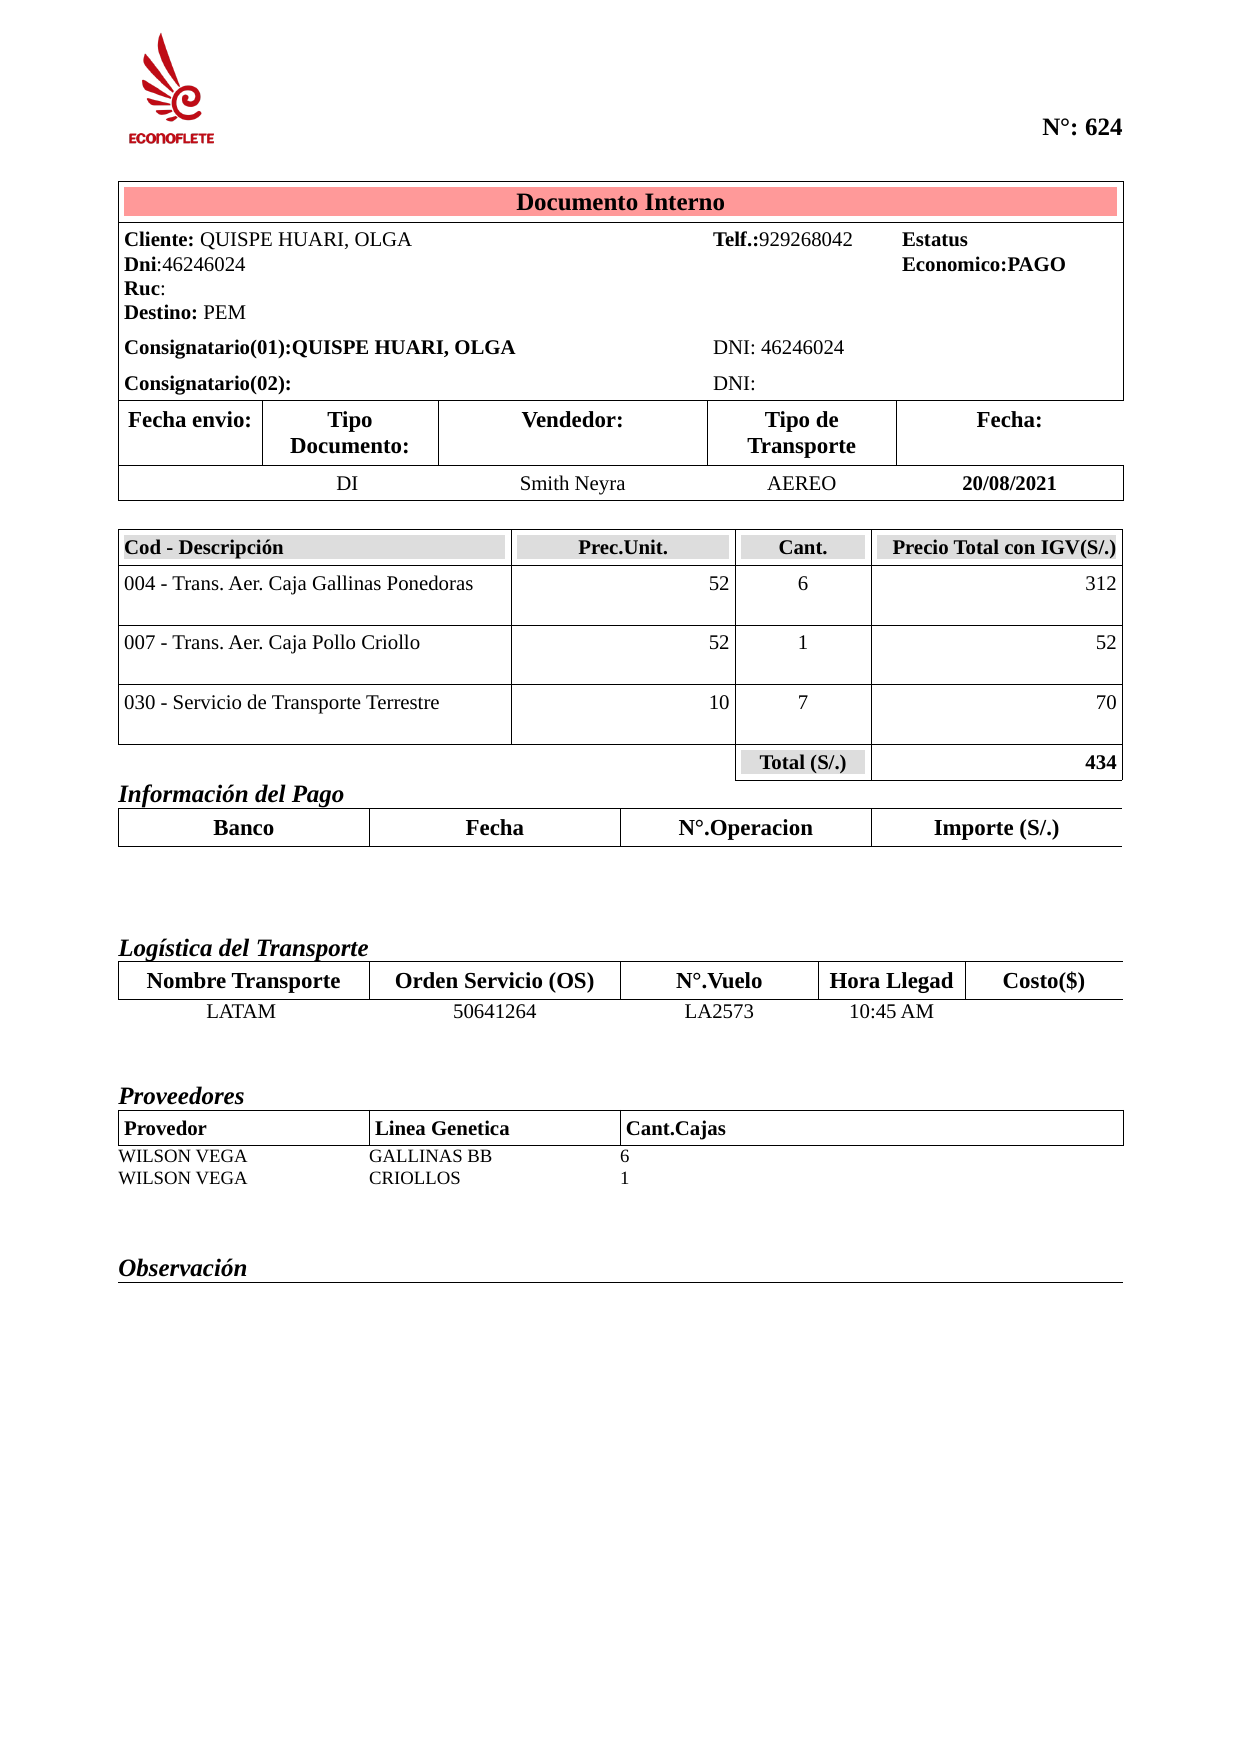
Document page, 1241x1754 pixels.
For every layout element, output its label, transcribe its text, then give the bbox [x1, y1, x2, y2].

table_header Banco [119, 809, 369, 846]
table_cell 52 [872, 626, 1122, 684]
table_cell [620, 1052, 818, 1081]
table_cell Tipo de Transporte [708, 401, 896, 465]
table_cell [871, 904, 1122, 933]
table_cell [871, 875, 1122, 904]
table_header [118, 1283, 1123, 1306]
table_cell DNI: 46246024 [707, 329, 1123, 365]
table_cell WILSON VEGA [118, 1167, 369, 1188]
table_cell [818, 1024, 965, 1052]
table_cell [620, 875, 871, 904]
table_cell [965, 1000, 1123, 1023]
table_cell 50641264 [369, 1000, 620, 1023]
text Información del Pago [118, 779, 1122, 808]
table_header Documento Interno [119, 182, 1123, 222]
table_header N°.Operacion [621, 809, 871, 846]
table_cell DNI: [707, 365, 1123, 400]
table_cell [620, 904, 871, 933]
table_header Cant. [736, 530, 871, 565]
table_cell 10:45 AM [818, 1000, 965, 1023]
table_cell 1 [736, 626, 871, 684]
table_cell 312 [872, 566, 1122, 624]
table_cell DI [262, 466, 438, 500]
table_cell [818, 1052, 965, 1081]
table_cell AEREO [707, 466, 896, 500]
table_cell [620, 1189, 1123, 1210]
table_cell [118, 1210, 369, 1232]
table_cell [369, 875, 620, 904]
table_cell Cliente: QUISPE HUARI, OLGA Dni:46246024 Ruc: Destino: PEM [119, 223, 707, 329]
table_cell 20/08/2021 [896, 466, 1123, 500]
table_cell Consignatario(02): [119, 365, 707, 400]
table_cell 10 [512, 685, 735, 744]
table_cell 007 - Trans. Aer. Caja Pollo Criollo [119, 626, 511, 684]
table_cell [118, 1052, 369, 1081]
table_cell 004 - Trans. Aer. Caja Gallinas Ponedoras [119, 566, 511, 624]
table_header Linea Genetica [370, 1111, 620, 1145]
table_cell 1 [620, 1167, 1123, 1188]
table_header Costo($) [966, 962, 1123, 999]
table_cell 6 [736, 566, 871, 624]
text Proveedores [118, 1081, 1122, 1110]
table_cell 52 [512, 566, 735, 624]
table_cell Total (S/.) [736, 745, 871, 779]
table_cell [620, 1210, 1123, 1232]
table_cell [118, 745, 511, 779]
table_cell [369, 1232, 620, 1253]
table_cell [118, 875, 369, 904]
table_cell Estatus Economico:PAGO [896, 223, 1123, 329]
table_cell [511, 745, 735, 779]
table_header Fecha [370, 809, 620, 846]
table_cell [369, 1052, 620, 1081]
table_cell Smith Neyra [438, 466, 707, 500]
table_cell [369, 1210, 620, 1232]
table_cell WILSON VEGA [118, 1146, 369, 1167]
table_header Prec.Unit. [512, 530, 735, 565]
table_cell [118, 1232, 369, 1253]
table_cell Consignatario(01):QUISPE HUARI, OLGA [119, 329, 707, 365]
table_cell Fecha envio: [119, 401, 262, 465]
table_header Cant.Cajas [621, 1111, 1123, 1145]
table_cell [369, 847, 620, 875]
table_cell [369, 1189, 620, 1210]
table_cell [965, 1024, 1123, 1052]
table_cell LA2573 [620, 1000, 818, 1023]
table_cell [118, 904, 369, 933]
table_header Precio Total con IGV(S/.) [872, 530, 1122, 565]
table_cell [965, 1052, 1123, 1081]
table_cell [620, 1024, 818, 1052]
table_cell [119, 466, 262, 500]
table_cell [369, 1024, 620, 1052]
table_header Nombre Transporte [119, 962, 369, 999]
table_cell [871, 847, 1122, 875]
table_header Cod - Descripción [119, 530, 511, 565]
table_header Provedor [119, 1111, 369, 1145]
table_cell [118, 1189, 369, 1210]
table_cell [118, 847, 369, 875]
table_cell 52 [512, 626, 735, 684]
text Observación [118, 1253, 1122, 1282]
table_cell CRIOLLOS [369, 1167, 620, 1188]
table_cell [118, 1024, 369, 1052]
table_header Orden Servicio (OS) [370, 962, 620, 999]
table_cell 6 [620, 1146, 1123, 1167]
table_cell 7 [736, 685, 871, 744]
table_cell Tipo Documento: [263, 401, 438, 465]
table_cell LATAM [118, 1000, 369, 1023]
table_cell [620, 1232, 1123, 1253]
table_header Hora Llegad [819, 962, 965, 999]
table_header N°.Vuelo [621, 962, 818, 999]
table_cell 030 - Servicio de Transporte Terrestre [119, 685, 511, 744]
table_header Importe (S/.) [872, 809, 1122, 846]
table_cell [620, 847, 871, 875]
picture [118, 32, 225, 144]
table_cell 70 [872, 685, 1122, 744]
table_cell Fecha: [897, 401, 1123, 465]
text Logística del Transporte [118, 933, 1122, 961]
table_cell GALLINAS BB [369, 1146, 620, 1167]
table_cell Vendedor: [439, 401, 707, 465]
table_cell [369, 904, 620, 933]
table_cell Telf.:929268042 [707, 223, 896, 329]
table_cell 434 [872, 745, 1122, 779]
